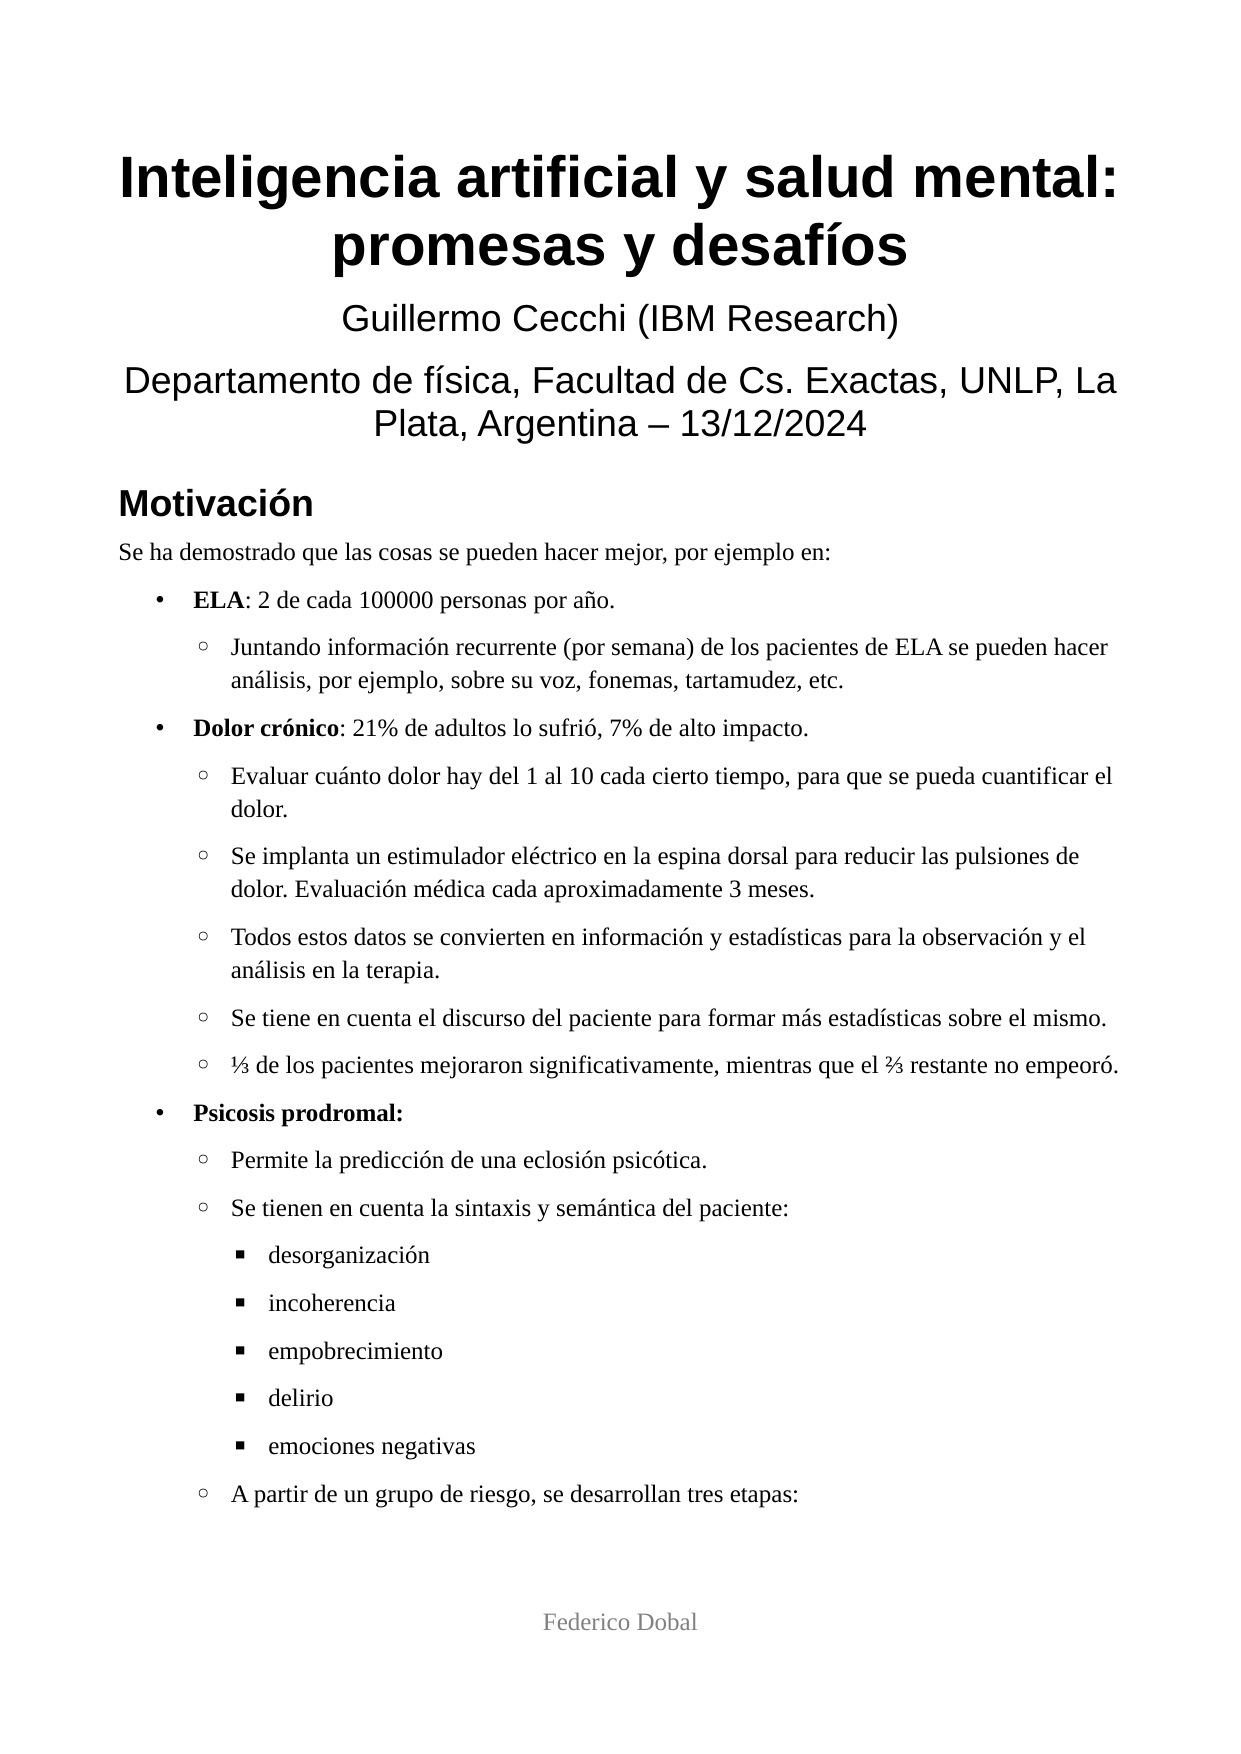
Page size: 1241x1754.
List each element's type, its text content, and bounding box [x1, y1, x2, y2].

title Inteligencia artificial y salud mental: promesas y desafíos [118, 143, 1122, 277]
list delirio [231, 1383, 1122, 1412]
list Se tiene en cuenta el discurso del paciente para formar más estadísticas sobre el mismo. [193, 1003, 1122, 1031]
list Dolor crónico: 21% de adultos lo sufrió, 7% de alto impacto. [156, 713, 1122, 742]
list Psicosis prodromal: [156, 1098, 1122, 1127]
list Se implanta un estimulador eléctrico en la espina dorsal para reducir las pulsiones de dolor. Evaluación médica cada aproximadamente 3 meses. [193, 841, 1122, 903]
list emociones negativas [231, 1431, 1122, 1460]
list desorganización [231, 1241, 1122, 1269]
list Evaluar cuánto dolor hay del 1 al 10 cada cierto tiempo, para que se pueda cuantificar el dolor. [193, 761, 1122, 822]
text Se ha demostrado que las cosas se pueden hacer mejor, por ejemplo en: [118, 537, 1122, 566]
list Juntando información recurrente (por semana) de los pacientes de ELA se pueden hacer análisis, por ejemplo, sobre su voz, fonemas, tartamudez, etc. [193, 632, 1122, 694]
list Todos estos datos se convierten en información y estadísticas para la observación y el análisis en la terapia. [193, 922, 1122, 984]
subtitle Motivación [118, 482, 1122, 525]
list Permite la predicción de una eclosión psicótica. [193, 1145, 1122, 1174]
list empobrecimiento [231, 1336, 1122, 1364]
list ELA: 2 de cada 100000 personas por año. [156, 585, 1122, 614]
list ⅓ de los pacientes mejoraron significativamente, mientras que el ⅔ restante no empeoró. [193, 1050, 1122, 1079]
list A partir de un grupo de riesgo, se desarrollan tres etapas: [193, 1479, 1122, 1507]
list Se tienen en cuenta la sintaxis y semántica del paciente: [193, 1193, 1122, 1222]
list incoherencia [231, 1288, 1122, 1317]
subtitle Departamento de física, Facultad de Cs. Exactas, UNLP, La Plata, Argentina – 13/12/2024 [118, 358, 1122, 444]
subtitle Guillermo Cecchi (IBM Research) [118, 296, 1122, 339]
